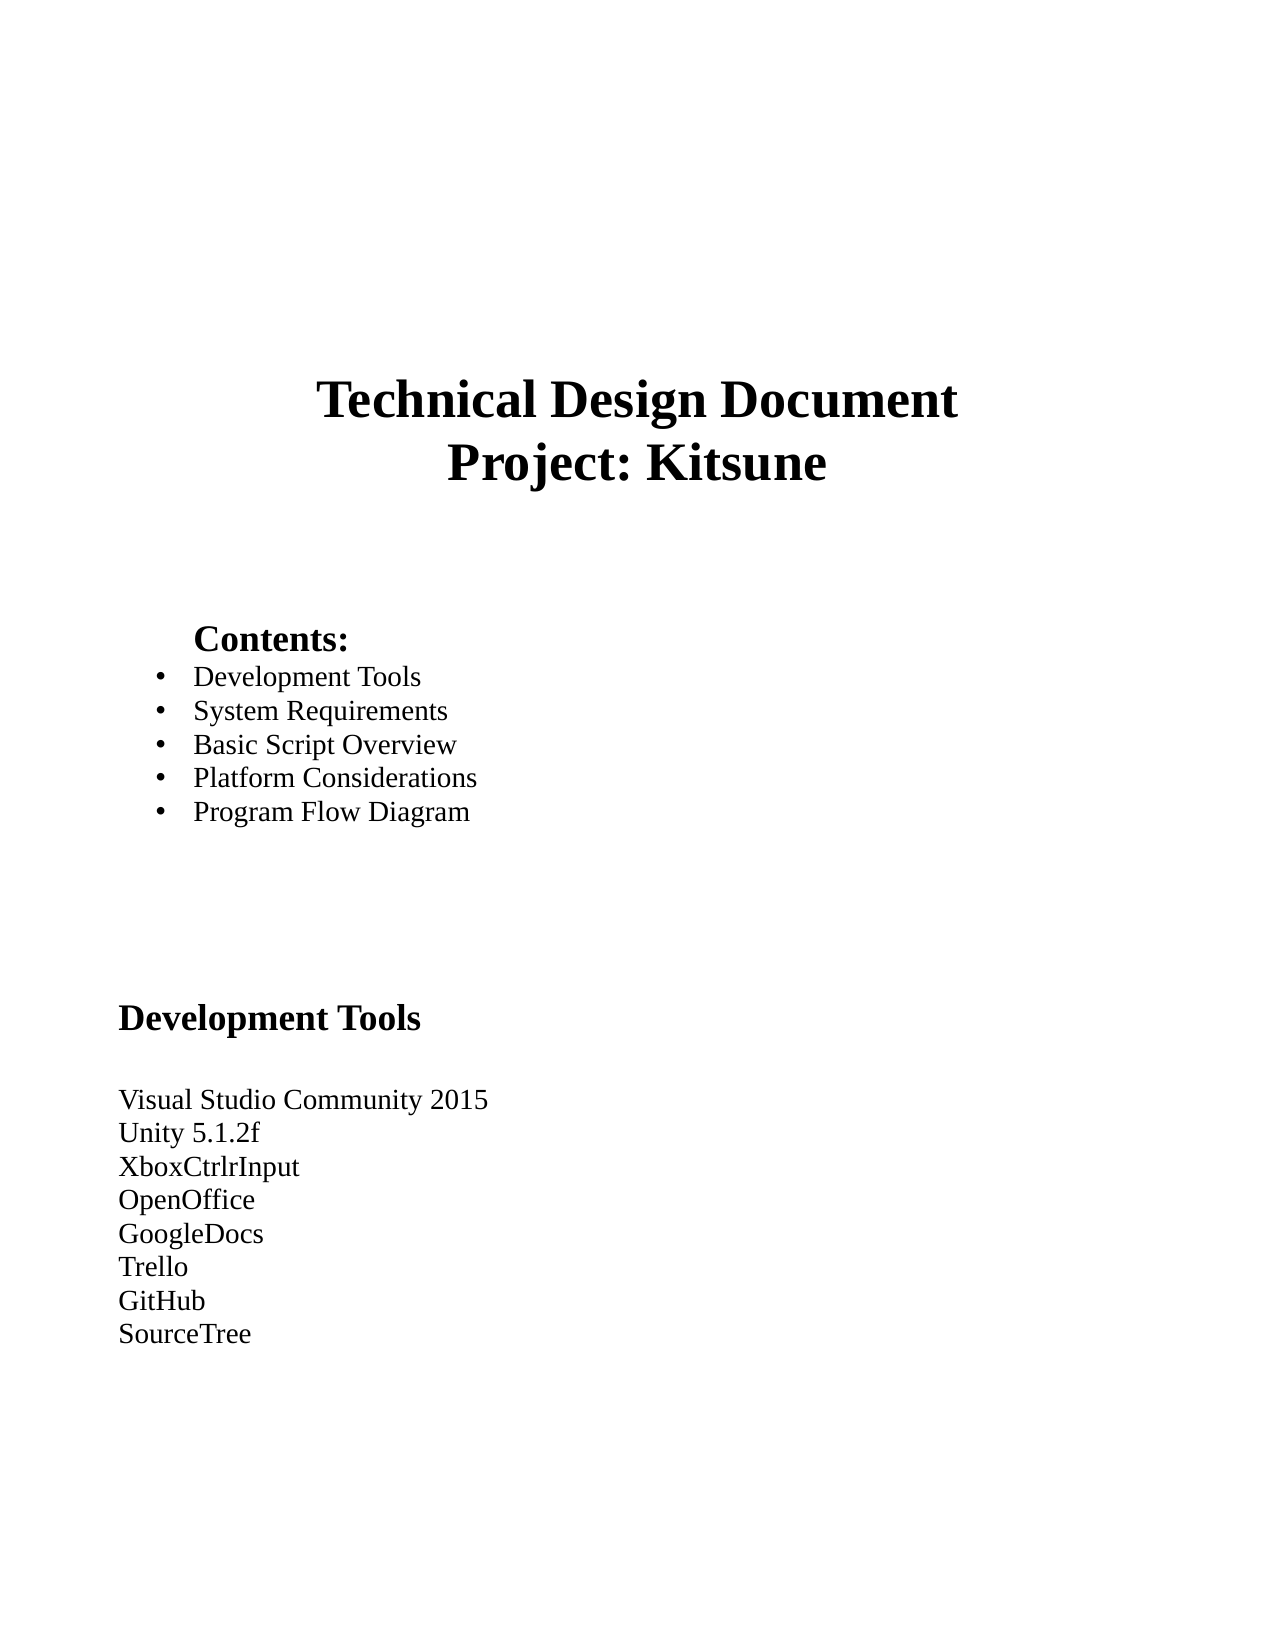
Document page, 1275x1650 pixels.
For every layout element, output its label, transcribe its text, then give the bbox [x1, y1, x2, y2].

list Program Flow Diagram [156, 794, 1157, 828]
list System Requirements [156, 693, 1157, 727]
text Visual Studio Community 2015 Unity 5.1.2f [118, 1082, 1157, 1149]
text XboxCtrlrInput [118, 1149, 1157, 1182]
text Development Tools [118, 996, 1157, 1039]
list Contents: [156, 616, 1157, 659]
text GitHub SourceTree [118, 1283, 1157, 1417]
text OpenOffice GoogleDocs Trello [118, 1182, 1157, 1283]
text Technical Design Document Project: Kitsune [118, 367, 1157, 554]
list Platform Considerations [156, 761, 1157, 794]
list Development Tools [156, 659, 1157, 693]
list Basic Script Overview [156, 727, 1157, 761]
